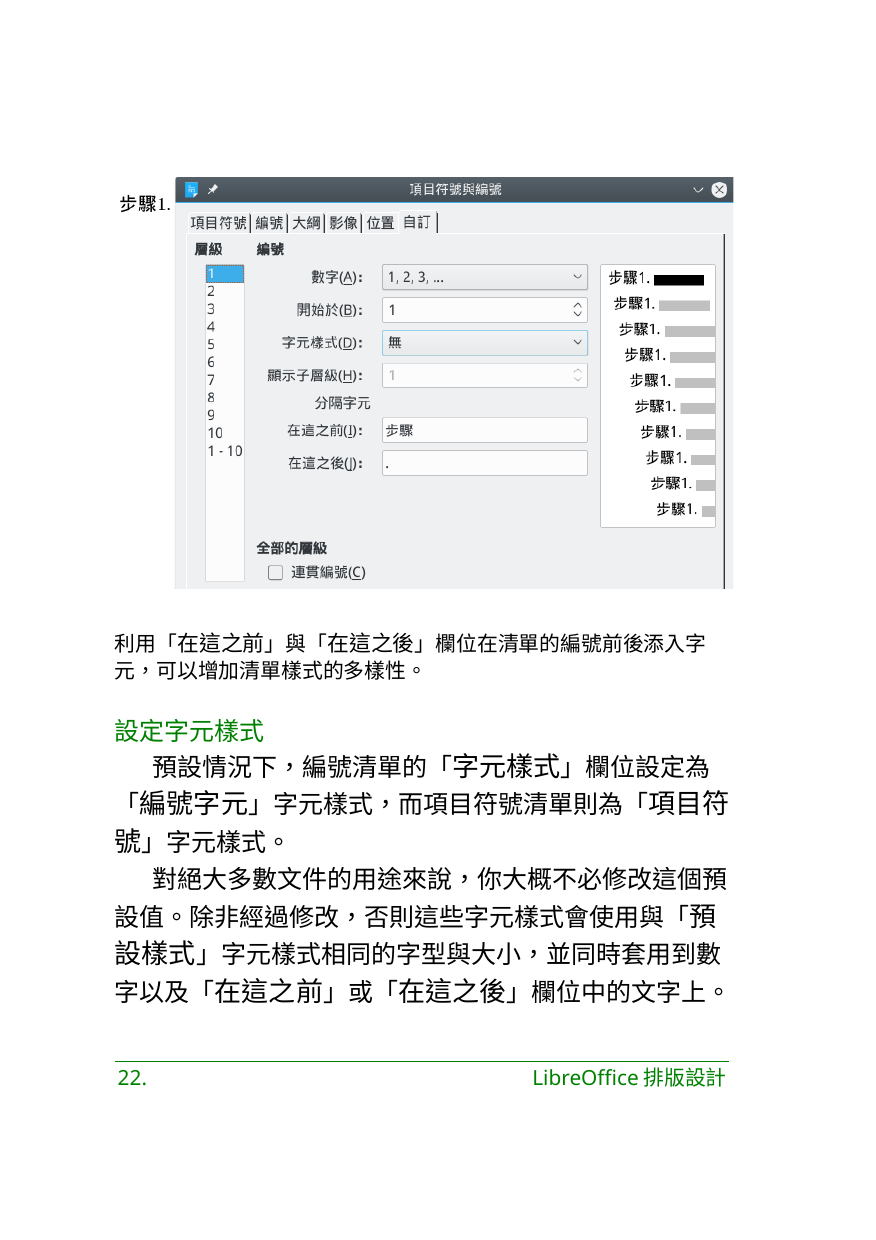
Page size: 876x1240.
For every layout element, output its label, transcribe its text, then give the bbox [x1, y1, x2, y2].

table_header [115, 146, 729, 177]
table_header [115, 589, 729, 622]
subtitle 設定字元樣式 [114, 715, 729, 746]
text 對絕大多數文件的用途來說，你大概不必修改這個預設值。除非經過修改，否則這些字元樣式會使用與「預設樣式」字元樣式相同的字型與大小，並同時套用到數字以及「在這之前」或「在這之後」欄位中的文字上。 [114, 859, 729, 1009]
table_cell 利用「在這之前」與「在這之後」欄位在清單的編號前後添入字元，可以增加清單樣式的多樣性。 [115, 622, 729, 684]
text 預設情況下，編號清單的「字元樣式」欄位設定為「編號字元」字元樣式，而項目符號清單則為「項目符號」字元樣式。 [114, 746, 729, 859]
picture [114, 177, 734, 589]
